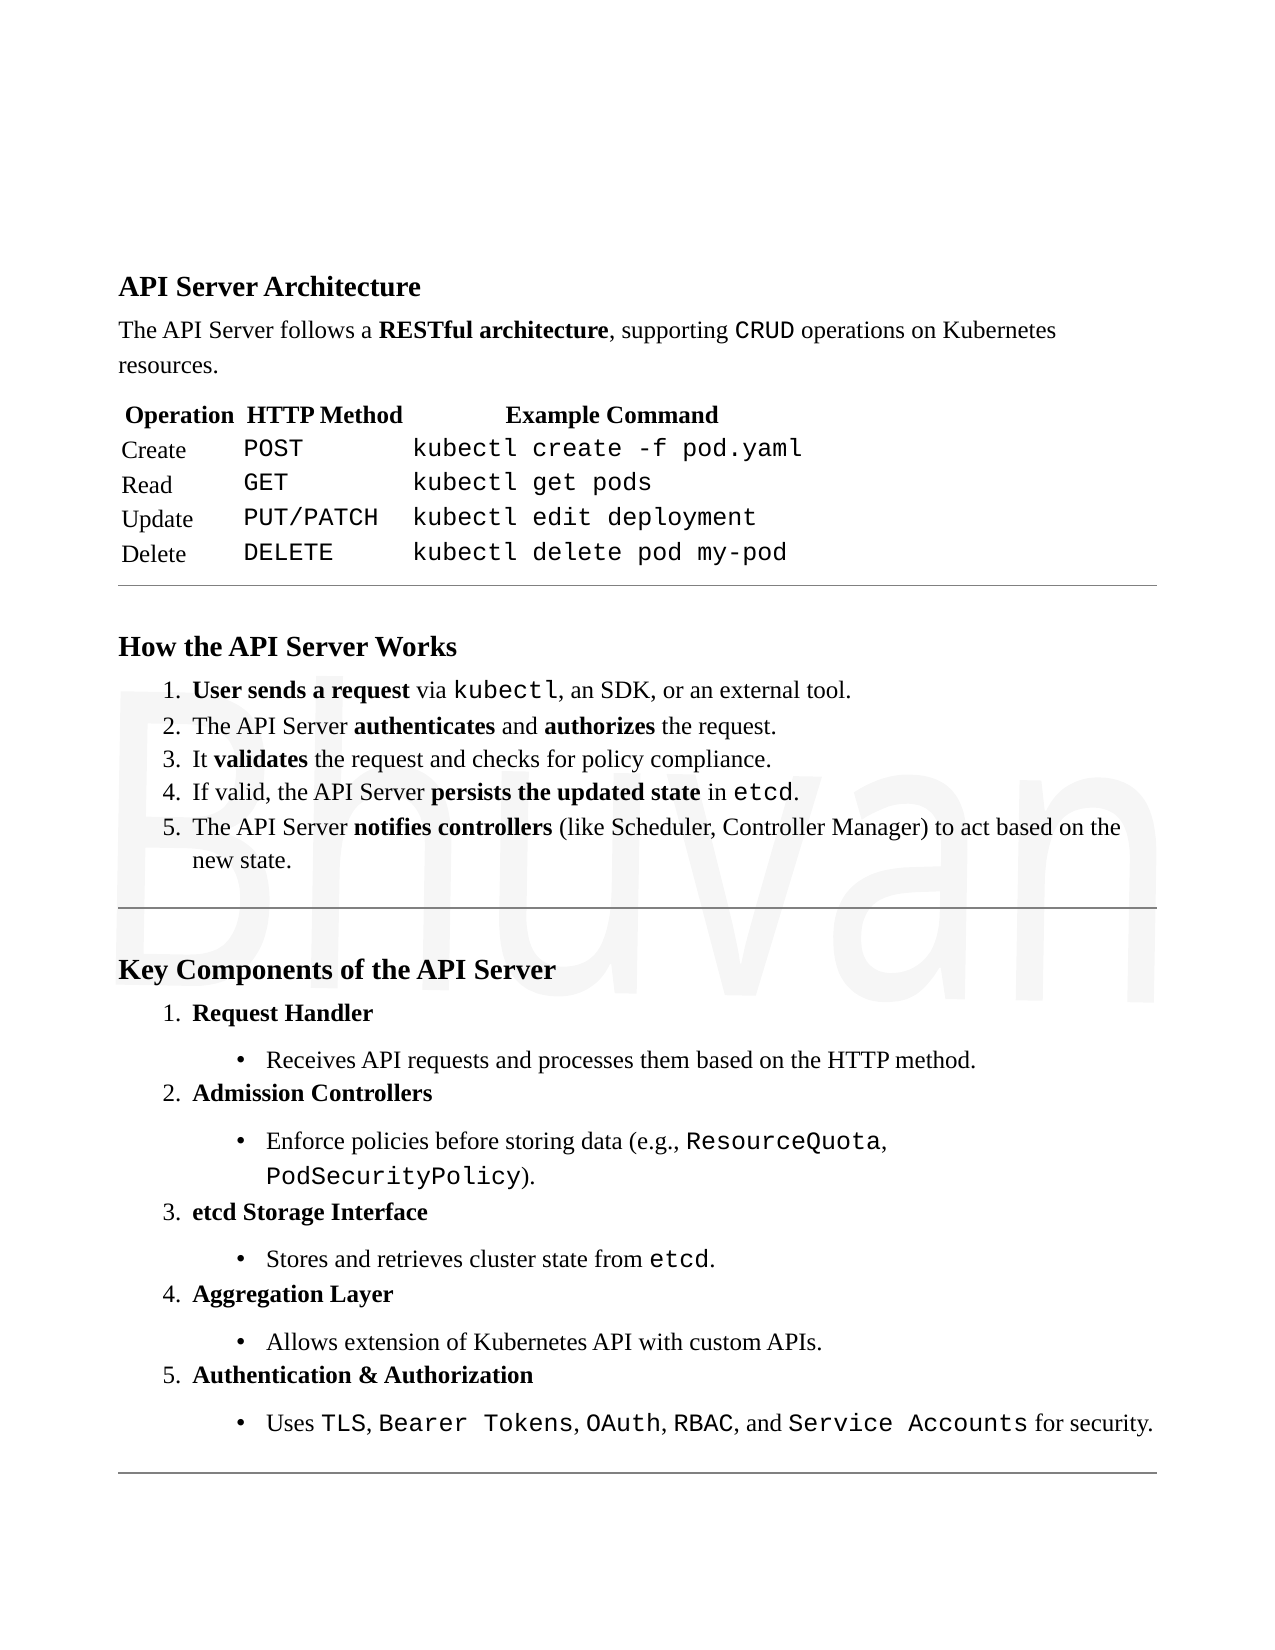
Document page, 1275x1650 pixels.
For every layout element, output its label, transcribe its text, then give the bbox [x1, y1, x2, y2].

list If valid, the API Server persists the updated state in etcd. [933, 777, 1089, 808]
list User sends a request via kubectl, an SDK, or an external tool. [327, 675, 1157, 706]
subtitle Key Components of the API Server [760, 952, 845, 985]
subtitle Key Components of the API Server [449, 952, 520, 985]
list If valid, the API Server persists the updated state in etcd. [162, 777, 235, 808]
list Request Handler [162, 998, 1157, 1027]
subtitle Key Components of the API Server [637, 952, 721, 985]
list Stores and retrieves cluster state from etcd. [236, 1244, 1157, 1275]
list The API Server notifies controllers (like Scheduler, Controller Manager) to act based on the new state. [449, 812, 500, 874]
table_cell Read [118, 467, 240, 501]
list The API Server notifies controllers (like Scheduler, Controller Manager) to act based on the new state. [793, 812, 941, 874]
list Aggregation Layer [162, 1279, 1157, 1308]
table_cell POST [240, 432, 409, 467]
list If valid, the API Server persists the updated state in etcd. [431, 777, 501, 808]
list The API Server notifies controllers (like Scheduler, Controller Manager) to act based on the new state. [528, 812, 612, 874]
list It validates the request and checks for policy compliance. [342, 744, 1157, 773]
table_cell Update [118, 501, 240, 536]
list The API Server notifies controllers (like Scheduler, Controller Manager) to act based on the new state. [964, 812, 1019, 874]
list It validates the request and checks for policy compliance. [264, 744, 314, 773]
table_cell DELETE [240, 536, 409, 571]
list The API Server notifies controllers (like Scheduler, Controller Manager) to act based on the new state. [1046, 812, 1129, 874]
table_cell kubectl delete pod my-pod [409, 536, 815, 571]
subtitle Key Components of the API Server [1043, 952, 1128, 985]
list The API Server authenticates and authorizes the request. [342, 711, 1157, 739]
list The API Server notifies controllers (like Scheduler, Controller Manager) to act based on the new state. [705, 812, 782, 874]
list The API Server notifies controllers (like Scheduler, Controller Manager) to act based on the new state. [340, 812, 424, 874]
subtitle Key Components of the API Server [241, 952, 311, 985]
table_cell kubectl edit deployment [409, 501, 815, 536]
subtitle Key Components of the API Server [966, 952, 1016, 985]
table_header HTTP Method [240, 398, 409, 432]
list etcd Storage Interface [162, 1197, 1157, 1225]
subtitle Key Components of the API Server [863, 952, 929, 973]
list It validates the request and checks for policy compliance. [162, 744, 236, 773]
list The API Server notifies controllers (like Scheduler, Controller Manager) to act based on the new state. [222, 812, 313, 874]
list The API Server authenticates and authorizes the request. [248, 711, 315, 739]
table_cell kubectl get pods [409, 467, 815, 501]
list Enforce policies before storing data (e.g., ResourceQuota, PodSecurityPolicy). [236, 1126, 1157, 1192]
list If valid, the API Server persists the updated state in etcd. [529, 777, 613, 808]
list Admission Controllers [162, 1078, 1157, 1107]
list The API Server notifies controllers (like Scheduler, Controller Manager) to act based on the new state. [639, 812, 692, 874]
list If valid, the API Server persists the updated state in etcd. [255, 777, 314, 808]
table_cell GET [240, 467, 409, 501]
list Uses TLS, Bearer Tokens, OAuth, RBAC, and Service Accounts for security. [236, 1408, 1157, 1439]
table_header Example Command [409, 398, 815, 432]
subtitle Key Components of the API Server [338, 952, 423, 985]
subtitle Key Components of the API Server [535, 952, 595, 966]
list If valid, the API Server persists the updated state in etcd. [697, 777, 792, 808]
table_cell PUT/PATCH [240, 501, 409, 536]
list If valid, the API Server persists the updated state in etcd. [1108, 777, 1157, 808]
table_cell Create [118, 432, 240, 467]
table_header Operation [118, 398, 240, 432]
table_cell Delete [118, 536, 240, 571]
subtitle API Server Architecture [118, 269, 1157, 302]
text The API Server follows a RESTful architecture, supporting CRUD operations on Kubernetes resources. [118, 315, 1157, 379]
list If valid, the API Server persists the updated state in etcd. [813, 777, 884, 808]
list Receives API requests and processes them based on the HTTP method. [236, 1045, 1157, 1074]
list Allows extension of Kubernetes API with custom APIs. [236, 1327, 1157, 1356]
list Authentication & Authorization [162, 1360, 1157, 1389]
subtitle How the API Server Works [118, 629, 1157, 663]
list User sends a request via kubectl, an SDK, or an external tool. [162, 675, 316, 706]
table_cell kubectl create -f pod.yaml [409, 432, 815, 467]
